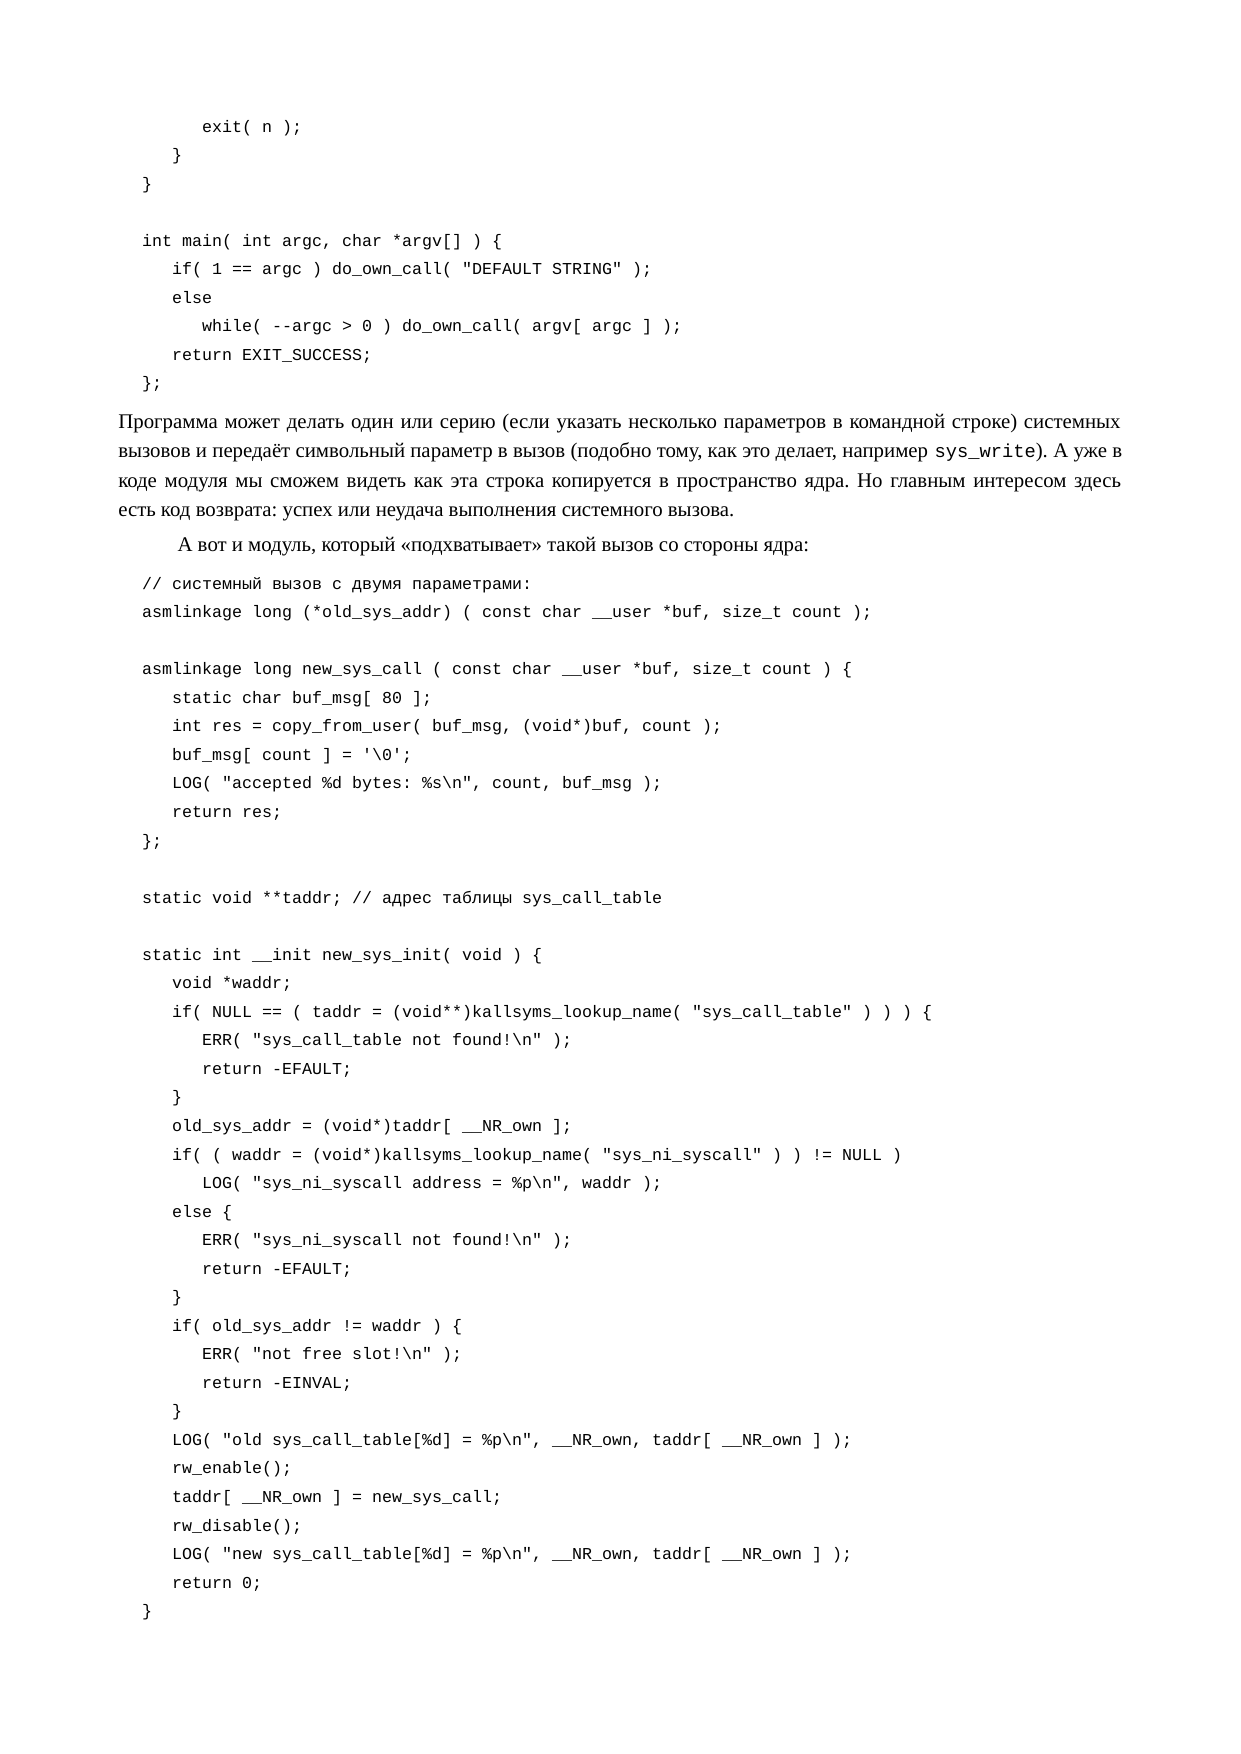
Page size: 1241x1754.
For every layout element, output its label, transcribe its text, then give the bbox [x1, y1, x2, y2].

text } [142, 1289, 1122, 1308]
text LOG( "sys_ni_syscall address = %p\n", waddr ); [142, 1175, 1122, 1193]
text }; [142, 375, 1122, 394]
text rw_disable(); [142, 1517, 1122, 1536]
text А вот и модуль, который «подхватывает» такой вызов со стороны ядра: [118, 532, 1122, 556]
text static void **taddr; // адрес таблицы sys_call_table [142, 889, 1122, 908]
text LOG( "old sys_call_table[%d] = %p\n", __NR_own, taddr[ __NR_own ] ); [142, 1432, 1122, 1450]
text taddr[ __NR_own ] = new_sys_call; [142, 1489, 1122, 1507]
text if( 1 == argc ) do_own_call( "DEFAULT STRING" ); [142, 261, 1122, 280]
text return 0; [142, 1574, 1122, 1593]
text }; [142, 832, 1122, 851]
text Программа может делать один или серию (если указать несколько параметров в командной строке) системных вызовов и передаёт символьный параметр в вызов (подобно тому, как это делает, например sys_write). А уже в коде модуля мы сможем видеть как эта строка копируется в пространство ядра. Но главным интересом здесь есть код возврата: успех или неудача выполнения системного вызова. [118, 409, 1122, 521]
text rw_enable(); [142, 1460, 1122, 1479]
text int main( int argc, char *argv[] ) { [142, 232, 1122, 251]
text static int __init new_sys_init( void ) { [142, 946, 1122, 965]
text if( ( waddr = (void*)kallsyms_lookup_name( "sys_ni_syscall" ) ) != NULL ) [142, 1146, 1122, 1165]
text old_sys_addr = (void*)taddr[ __NR_own ]; [142, 1118, 1122, 1136]
text asmlinkage long new_sys_call ( const char __user *buf, size_t count ) { [142, 661, 1122, 680]
text ERR( "sys_call_table not found!\n" ); [142, 1032, 1122, 1051]
text void *waddr; [142, 975, 1122, 994]
text else [142, 289, 1122, 308]
text return res; [142, 804, 1122, 822]
text return EXIT_SUCCESS; [142, 346, 1122, 365]
text buf_msg[ count ] = '\0'; [142, 747, 1122, 765]
text ERR( "not free slot!\n" ); [142, 1346, 1122, 1365]
text } [142, 175, 1122, 194]
text static char buf_msg[ 80 ]; [142, 689, 1122, 708]
text return -EFAULT; [142, 1061, 1122, 1079]
text return -EFAULT; [142, 1260, 1122, 1279]
text asmlinkage long (*old_sys_addr) ( const char __user *buf, size_t count ); [142, 604, 1122, 623]
text } [142, 1089, 1122, 1108]
text } [142, 1603, 1122, 1622]
text LOG( "accepted %d bytes: %s\n", count, buf_msg ); [142, 775, 1122, 794]
text } [142, 147, 1122, 166]
text else { [142, 1203, 1122, 1222]
text // системный вызов с двумя параметрами: [142, 575, 1122, 594]
text ERR( "sys_ni_syscall not found!\n" ); [142, 1232, 1122, 1251]
text } [142, 1403, 1122, 1422]
text return -EINVAL; [142, 1374, 1122, 1393]
text int res = copy_from_user( buf_msg, (void*)buf, count ); [142, 718, 1122, 737]
text exit( n ); [142, 118, 1122, 137]
text while( --argc > 0 ) do_own_call( argv[ argc ] ); [142, 318, 1122, 337]
text if( NULL == ( taddr = (void**)kallsyms_lookup_name( "sys_call_table" ) ) ) { [142, 1003, 1122, 1022]
text if( old_sys_addr != waddr ) { [142, 1317, 1122, 1336]
text LOG( "new sys_call_table[%d] = %p\n", __NR_own, taddr[ __NR_own ] ); [142, 1546, 1122, 1564]
